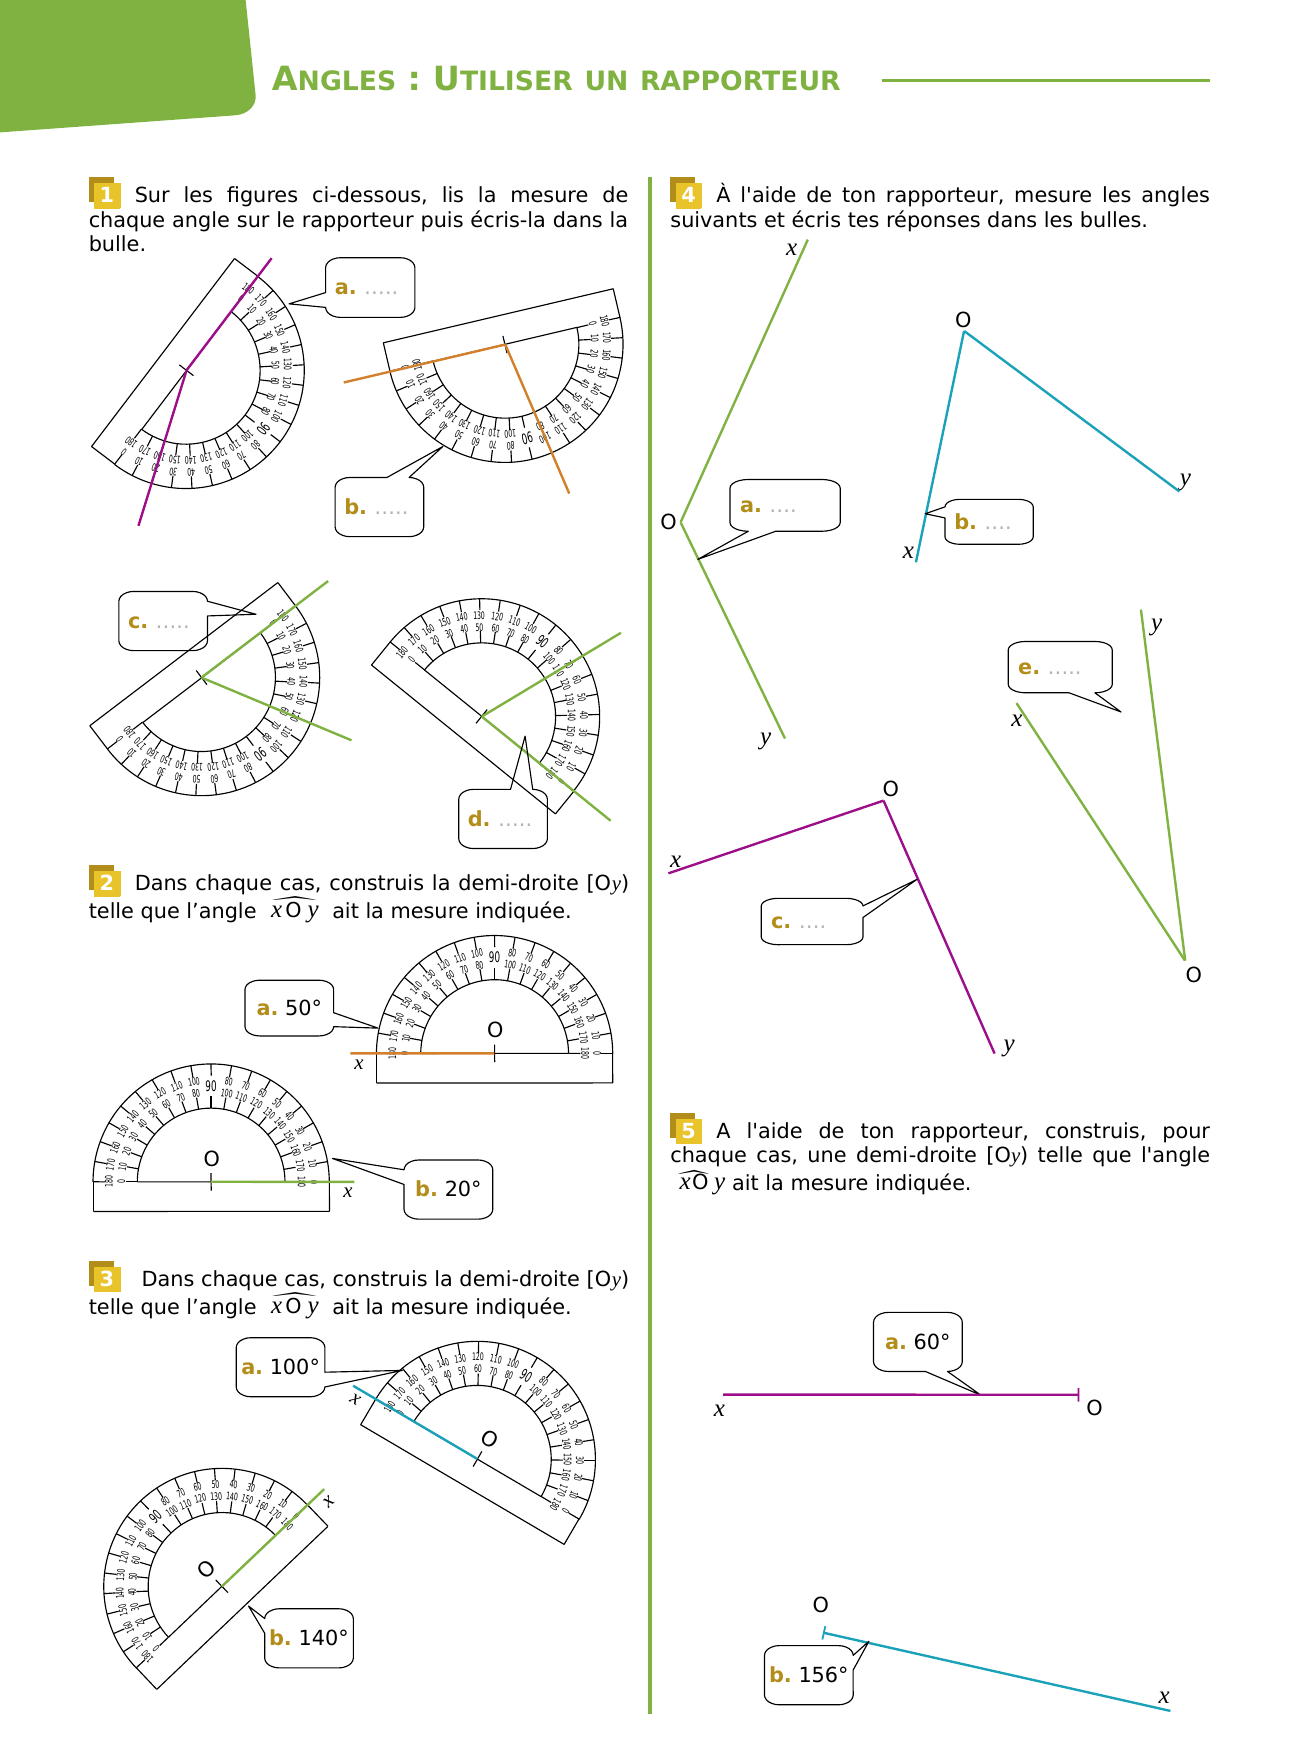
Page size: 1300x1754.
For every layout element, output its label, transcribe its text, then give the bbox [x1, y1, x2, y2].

subtitle À l'aide de ton rapporteur, mesure les angles suivants et écris tes réponses dans les bulles. [670, 177, 1211, 232]
subtitle Dans chaque cas, construis la demi-droite [Oy) telle que l’angle ait la mesure indiquée. [88, 865, 629, 924]
subtitle Dans chaque cas, construis la demi-droite [Oy) telle que l’angle ait la mesure indiquée. [88, 1261, 629, 1319]
subtitle A l'aide de ton rapporteur, construis, pour chaque cas, une demi‑droite [Oy) telle que l'angleait la mesure indiquée. [670, 1113, 1211, 1196]
subtitle Sur les figures ci-dessous, lis la mesure de chaque angle sur le rapporteur puis écris-la dans la bulle. [88, 177, 629, 256]
